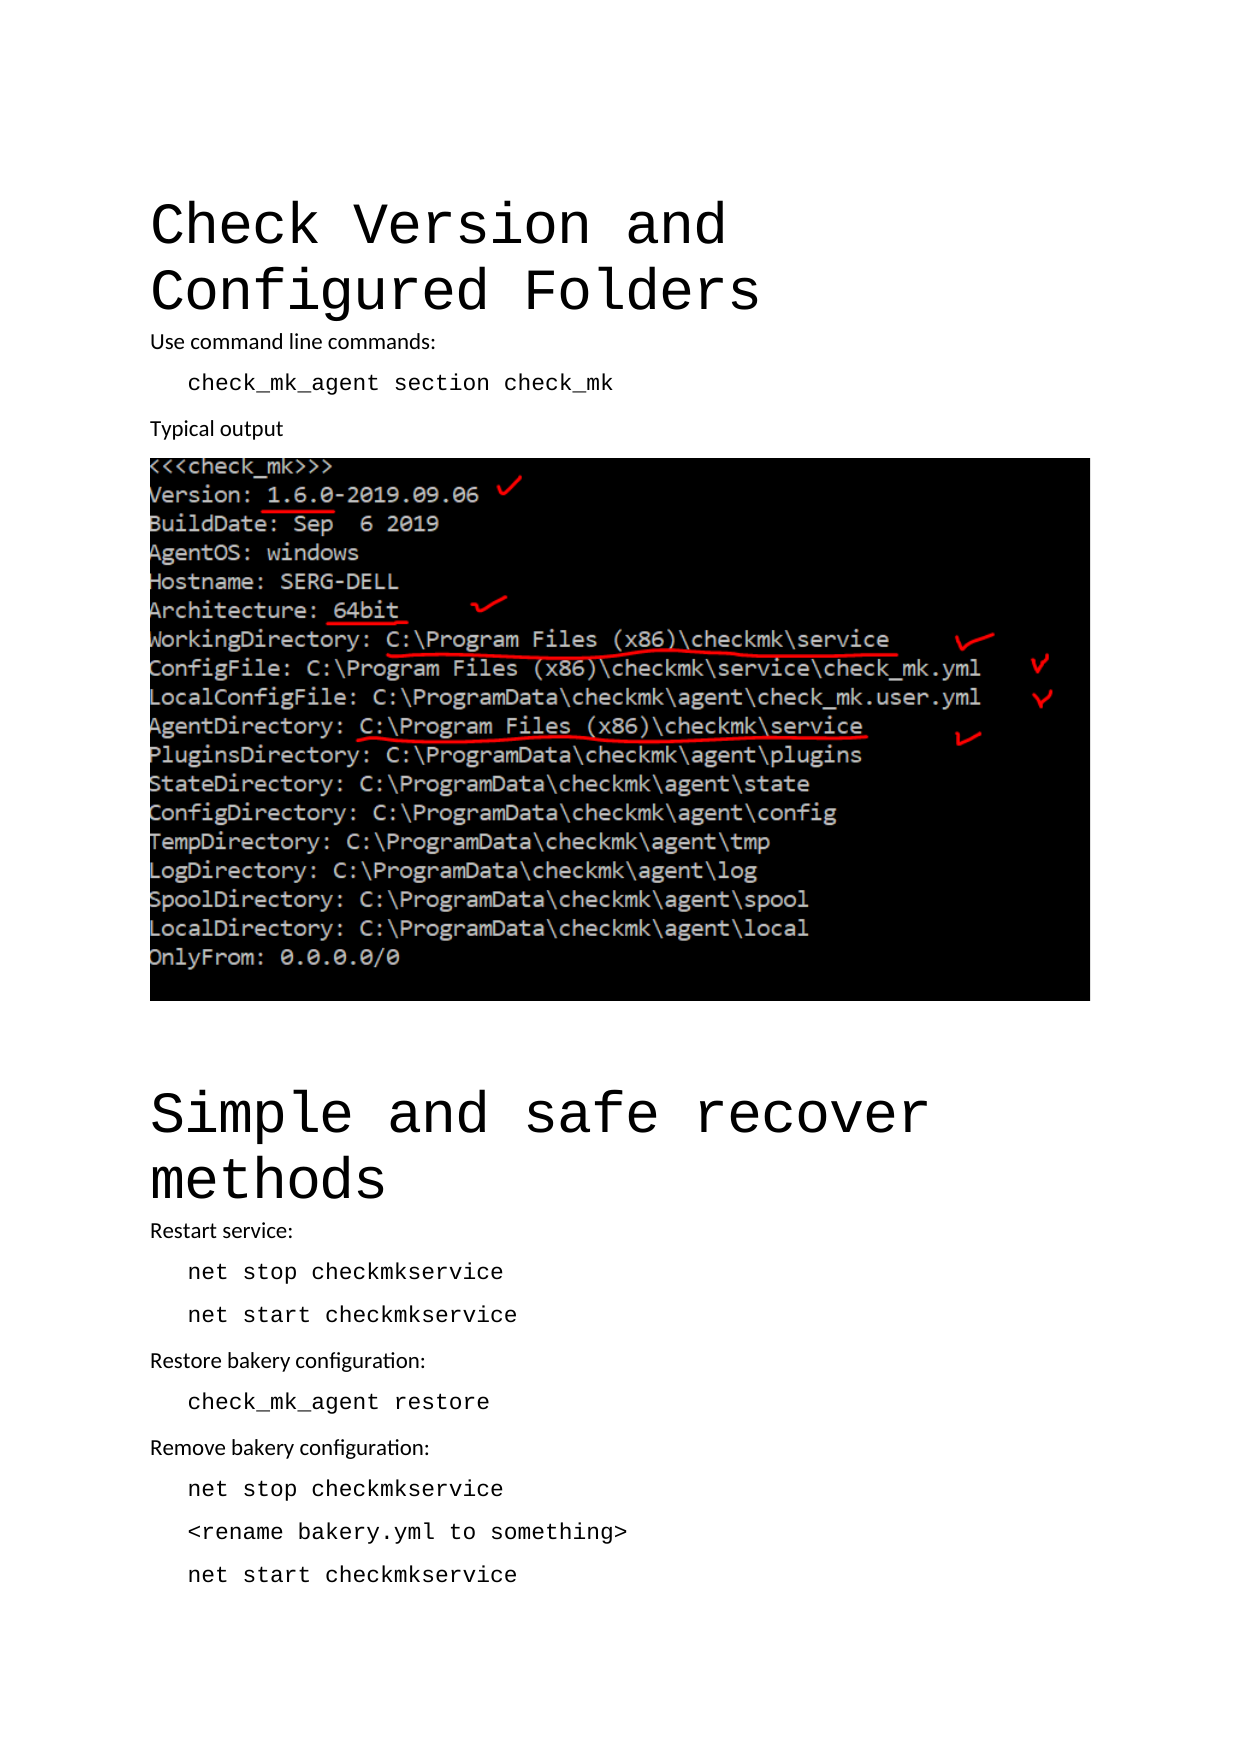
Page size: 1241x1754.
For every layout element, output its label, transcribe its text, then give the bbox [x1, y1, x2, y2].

text Restore bakery configuration: [150, 1346, 1090, 1374]
text Remove bakery configuration: [150, 1433, 1090, 1461]
text Use command line commands: [150, 327, 1090, 355]
text <rename bakery.yml to something> [187, 1520, 1090, 1546]
text net stop checkmkservice [187, 1478, 1090, 1504]
text Typical output [150, 414, 1090, 442]
text net stop checkmkservice [187, 1261, 1090, 1286]
text Restart service: [150, 1216, 1090, 1244]
text check_mk_agent restore [187, 1390, 1090, 1416]
text check_mk_agent section check_mk [187, 371, 1090, 397]
text net start checkmkservice [187, 1563, 1090, 1589]
text Simple and safe recover methods [150, 1084, 1090, 1216]
text Check Version and Configured Folders [150, 195, 1090, 327]
text net start checkmkservice [187, 1303, 1090, 1329]
